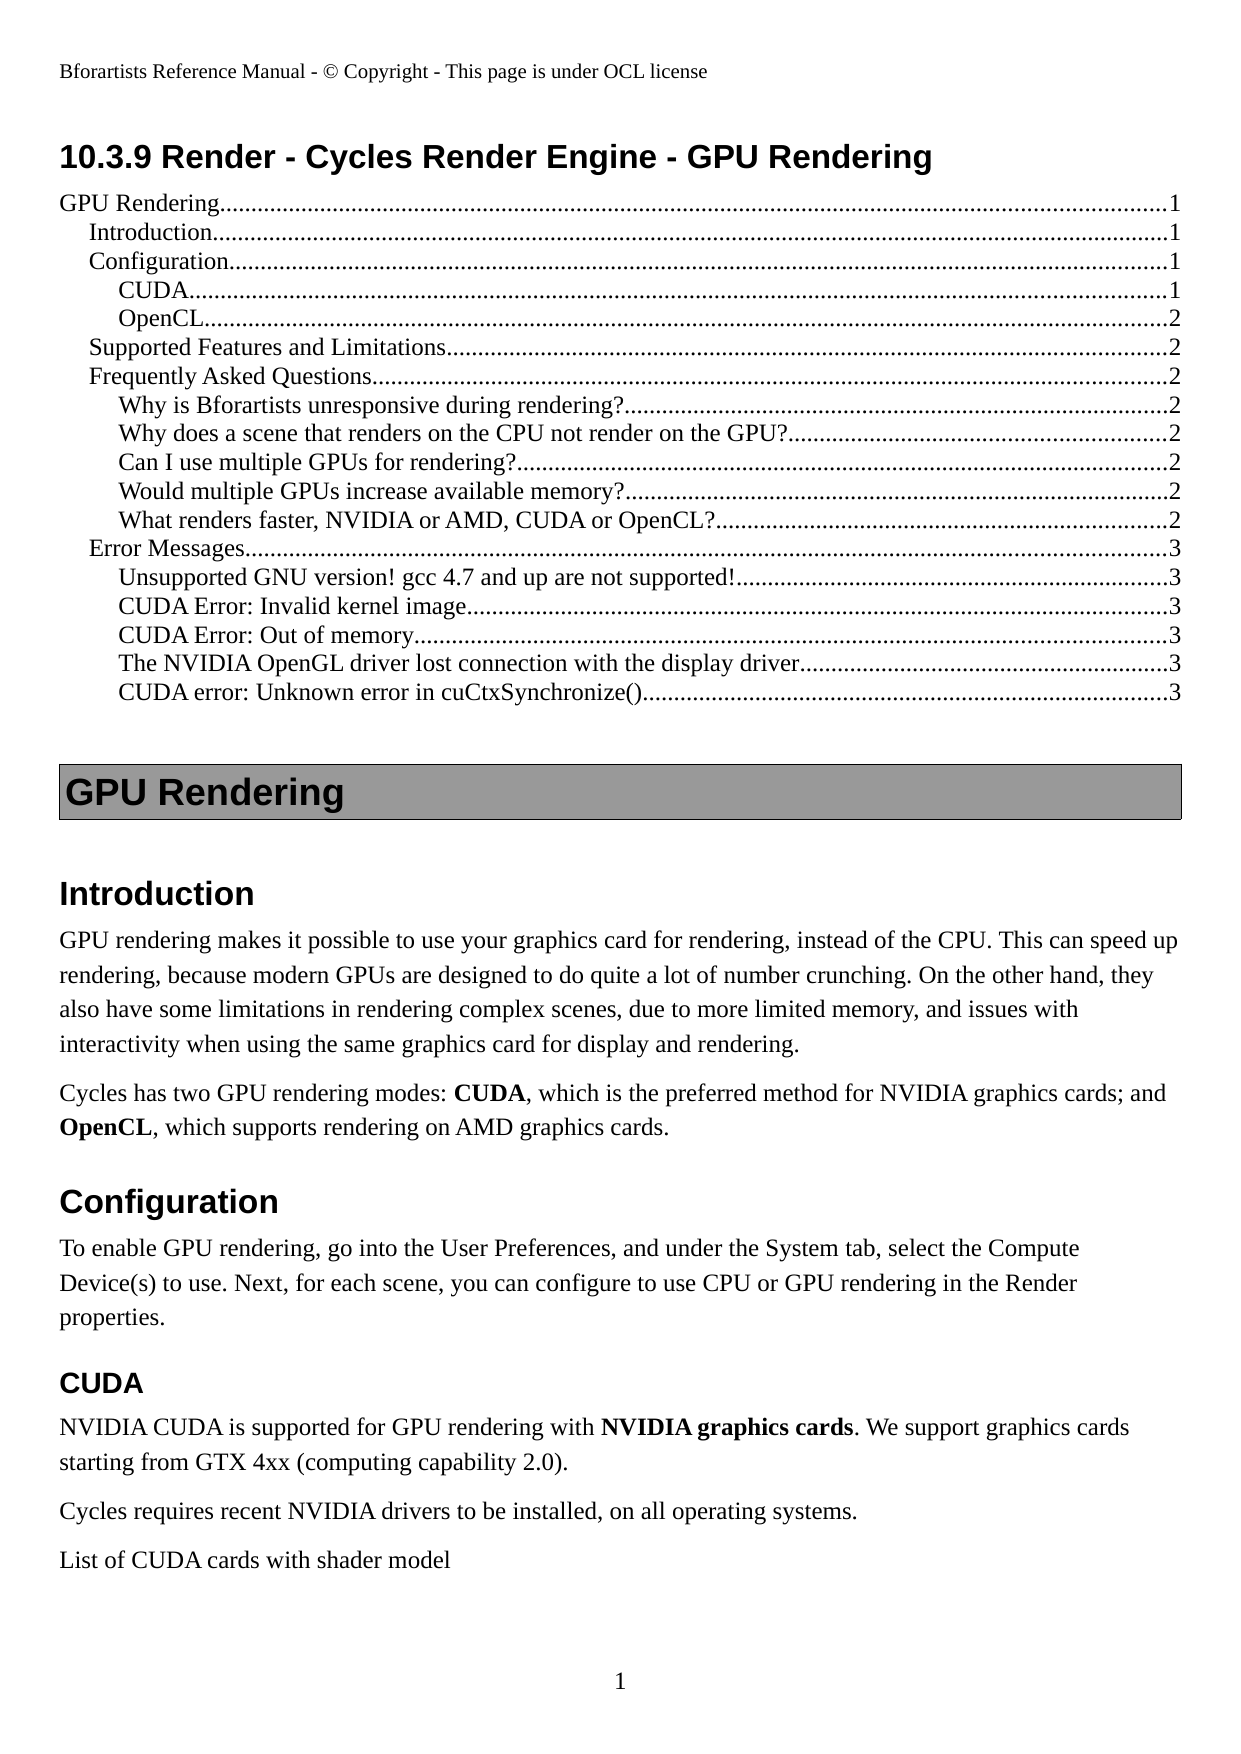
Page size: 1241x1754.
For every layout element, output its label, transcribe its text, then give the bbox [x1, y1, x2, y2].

text To enable GPU rendering, go into the User Preferences, and under the System tab, select the Compute Device(s) to use. Next, for each scene, you can configure to use CPU or GPU rendering in the Render properties. [59, 1233, 1181, 1331]
subtitle Configuration [59, 1182, 1181, 1221]
text Frequently Asked Questions 2 [88, 361, 1181, 390]
text CUDA error: Unknown error in cuCtxSynchronize() 3 [118, 677, 1181, 706]
text CUDA Error: Invalid kernel image 3 [118, 591, 1181, 620]
text Error Messages 3 [88, 533, 1181, 562]
subtitle CUDA [59, 1366, 1181, 1400]
text NVIDIA CUDA is supported for GPU rendering with NVIDIA graphics cards. We support graphics cards starting from GTX 4xx (computing capability 2.0). [59, 1412, 1181, 1475]
text CUDA 1 [118, 275, 1181, 303]
text Why does a scene that renders on the CPU not render on the GPU? 2 [118, 418, 1181, 447]
text Cycles has two GPU rendering modes: CUDA, which is the preferred method for NVIDIA graphics cards; and OpenCL, which supports rendering on AMD graphics cards. [59, 1078, 1181, 1141]
text Unsupported GNU version! gcc 4.7 and up are not supported! 3 [118, 562, 1181, 591]
text Introduction 1 [88, 217, 1181, 246]
text Why is Bforartists unresponsive during rendering? 2 [118, 390, 1181, 418]
text List of CUDA cards with shader model [59, 1545, 1181, 1573]
text CUDA Error: Out of memory 3 [118, 620, 1181, 648]
table_header GPU Rendering [60, 765, 1181, 819]
subtitle Introduction [59, 874, 1181, 913]
text The NVIDIA OpenGL driver lost connection with the display driver 3 [118, 648, 1181, 677]
text GPU rendering makes it possible to use your graphics card for rendering, instead of the CPU. This can speed up rendering, because modern GPUs are designed to do quite a lot of number crunching. On the other hand, they also have some limitations in rendering complex scenes, due to more limited memory, and issues with interactivity when using the same graphics card for display and rendering. [59, 925, 1181, 1057]
text Cycles requires recent NVIDIA drivers to be installed, on all operating systems. [59, 1496, 1181, 1524]
subtitle 10.3.9 Render - Cycles Render Engine - GPU Rendering [59, 138, 1181, 176]
text Would multiple GPUs increase available memory? 2 [118, 476, 1181, 505]
text Can I use multiple GPUs for rendering? 2 [118, 447, 1181, 476]
text Supported Features and Limitations 2 [88, 332, 1181, 361]
text OpenCL 2 [118, 303, 1181, 332]
text Configuration 1 [88, 246, 1181, 275]
text What renders faster, NVIDIA or AMD, CUDA or OpenCL? 2 [118, 505, 1181, 533]
text GPU Rendering 1 [59, 188, 1181, 217]
